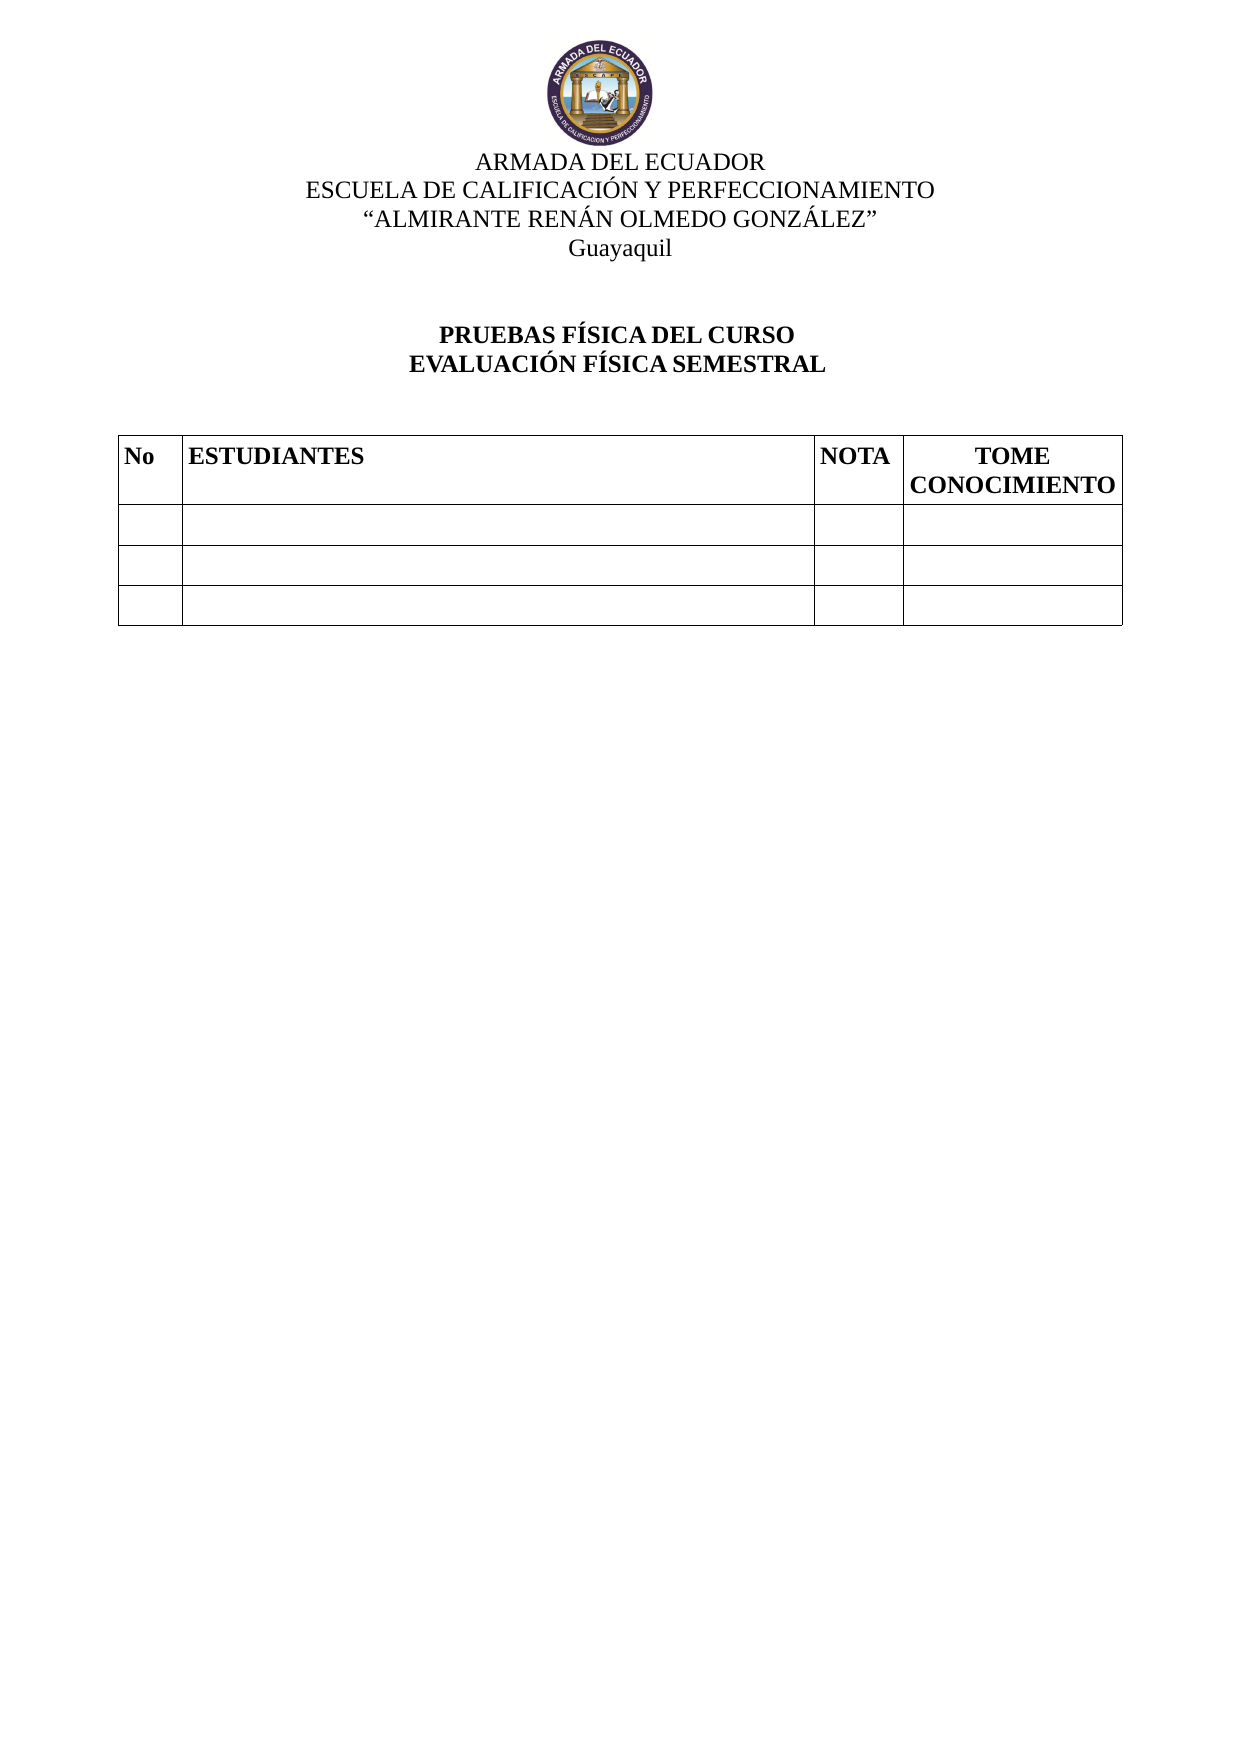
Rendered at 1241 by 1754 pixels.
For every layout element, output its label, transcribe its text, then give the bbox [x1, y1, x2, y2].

table_cell [904, 505, 1122, 544]
table_header ESTUDIANTES [183, 436, 814, 504]
table_header TOME CONOCIMIENTO [904, 436, 1122, 504]
table_cell [119, 546, 182, 585]
table_cell [119, 505, 182, 544]
text PRUEBAS FÍSICA DEL CURSO [118, 320, 1122, 349]
table_cell [815, 546, 903, 585]
table_cell [183, 546, 814, 585]
table_cell [904, 586, 1122, 625]
table_cell [183, 586, 814, 625]
table_cell [904, 546, 1122, 585]
text EVALUACIÓN FÍSICA SEMESTRAL [118, 349, 1122, 378]
table_cell [183, 505, 814, 544]
table_cell [815, 586, 903, 625]
table_cell [815, 505, 903, 544]
table_header NOTA [815, 436, 903, 504]
picture [546, 39, 654, 147]
table_header No [119, 436, 182, 504]
table_cell [119, 586, 182, 625]
